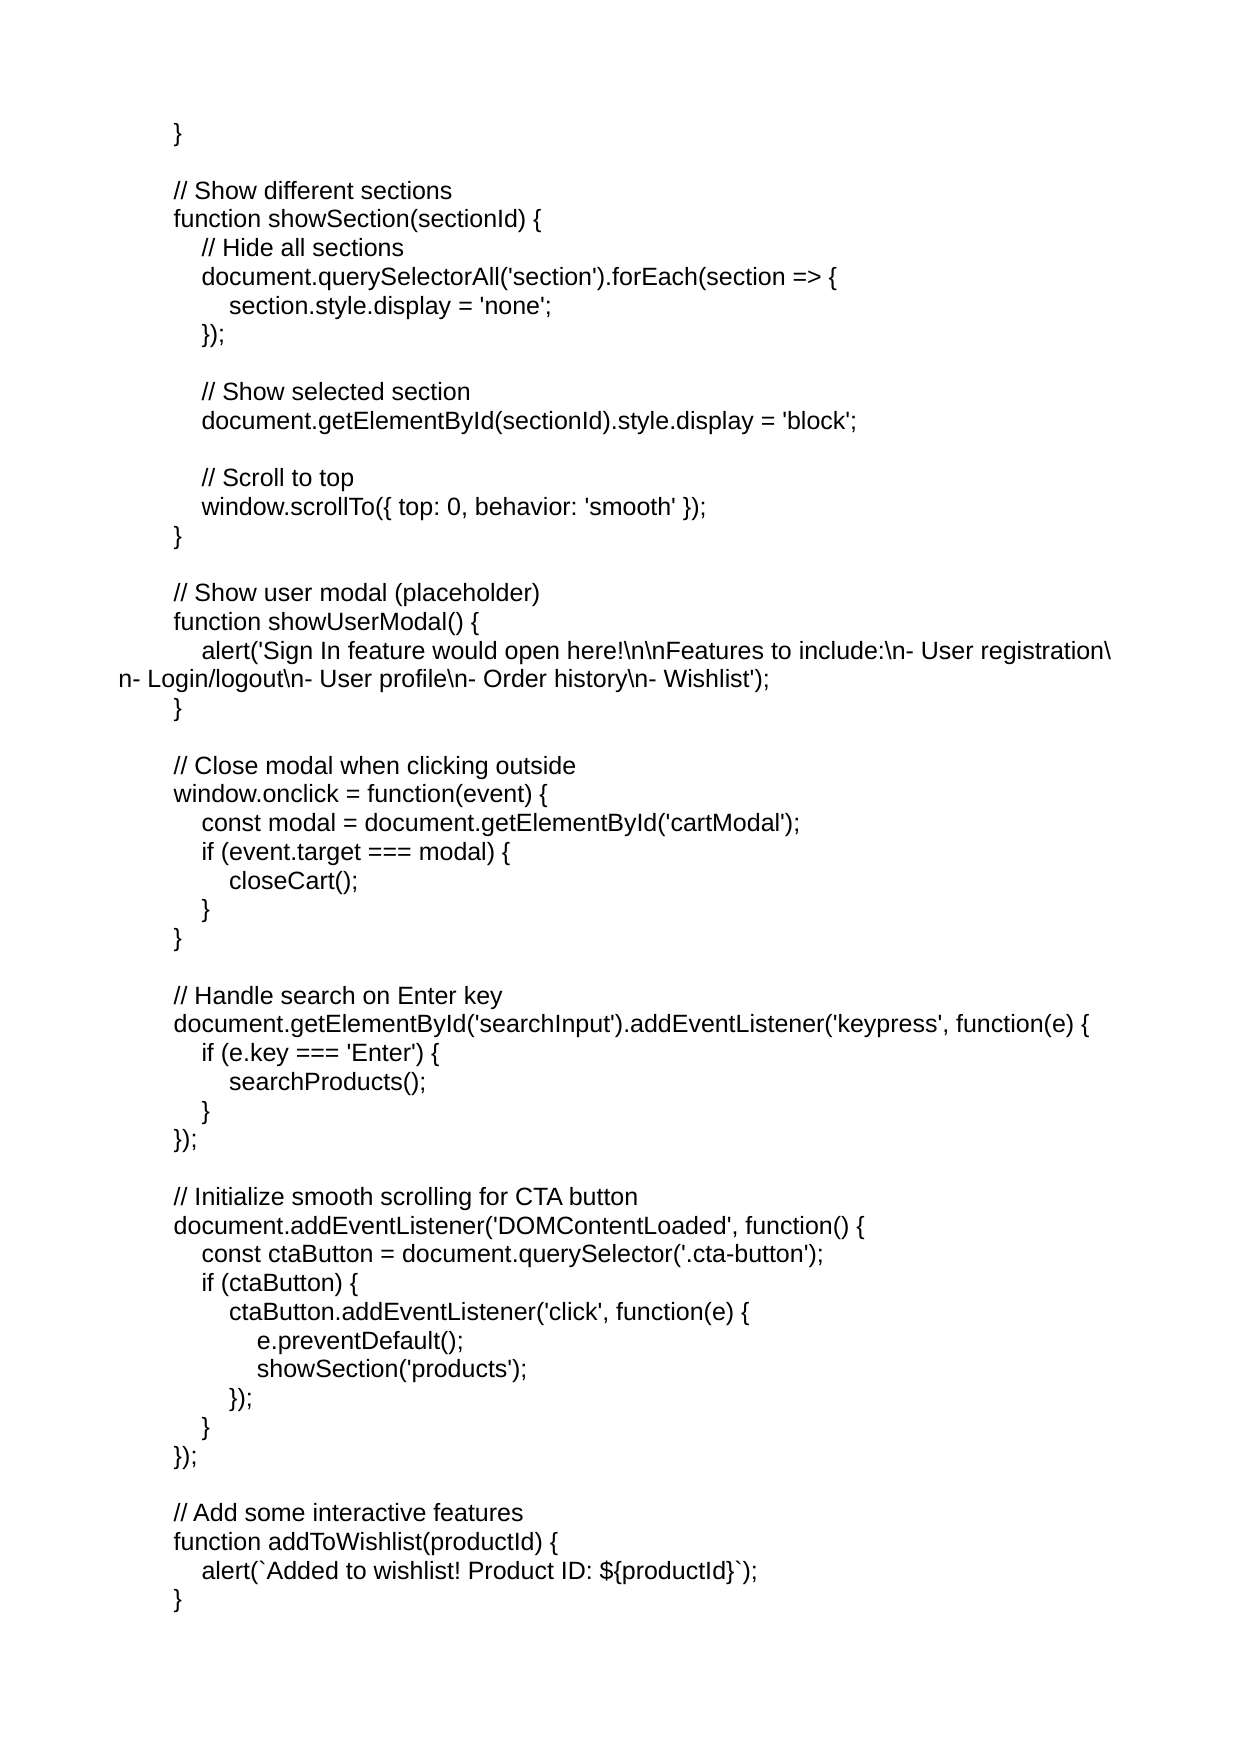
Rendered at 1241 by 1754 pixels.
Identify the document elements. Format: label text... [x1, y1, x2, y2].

text // Close modal when clicking outside [118, 751, 1122, 779]
text const ctaButton = document.querySelector('.cta-button'); [118, 1239, 1122, 1268]
text document.addEventListener('DOMContentLoaded', function() { [118, 1211, 1122, 1239]
text } [118, 1412, 1122, 1441]
text e.preventDefault(); [118, 1326, 1122, 1354]
text // Scroll to top [118, 463, 1122, 492]
text }); [118, 1441, 1122, 1469]
text } [118, 521, 1122, 549]
text section.style.display = 'none'; [118, 291, 1122, 319]
text function showUserModal() { [118, 607, 1122, 636]
text ctaButton.addEventListener('click', function(e) { [118, 1297, 1122, 1326]
text }); [118, 1383, 1122, 1412]
text document.getElementById(sectionId).style.display = 'block'; [118, 406, 1122, 434]
text alert(`Added to wishlist! Product ID: ${productId}`); [118, 1556, 1122, 1584]
text document.getElementById('searchInput').addEventListener('keypress', function(e) { [118, 1009, 1122, 1038]
text } [118, 693, 1122, 722]
text // Show user modal (placeholder) [118, 578, 1122, 607]
text }); [118, 319, 1122, 348]
text // Add some interactive features [118, 1498, 1122, 1527]
text // Show different sections [118, 176, 1122, 204]
text }); [118, 1124, 1122, 1153]
text showSection('products'); [118, 1354, 1122, 1383]
text closeCart(); [118, 866, 1122, 894]
text // Show selected section [118, 377, 1122, 406]
text if (ctaButton) { [118, 1268, 1122, 1297]
text } [118, 894, 1122, 923]
text const modal = document.getElementById('cartModal'); [118, 808, 1122, 837]
text // Handle search on Enter key [118, 981, 1122, 1009]
text } [118, 118, 1122, 147]
text // Hide all sections [118, 233, 1122, 262]
text function showSection(sectionId) { [118, 204, 1122, 233]
text alert('Sign In feature would open here!\n\nFeatures to include:\n- User registration\n- Login/logout\n- User profile\n- Order history\n- Wishlist'); [118, 636, 1122, 693]
text if (e.key === 'Enter') { [118, 1038, 1122, 1067]
text } [118, 1096, 1122, 1124]
text if (event.target === modal) { [118, 837, 1122, 866]
text searchProducts(); [118, 1067, 1122, 1096]
text window.onclick = function(event) { [118, 779, 1122, 808]
text // Initialize smooth scrolling for CTA button [118, 1182, 1122, 1211]
text function addToWishlist(productId) { [118, 1527, 1122, 1556]
text } [118, 923, 1122, 952]
text window.scrollTo({ top: 0, behavior: 'smooth' }); [118, 492, 1122, 521]
text } [118, 1584, 1122, 1613]
text document.querySelectorAll('section').forEach(section => { [118, 262, 1122, 291]
